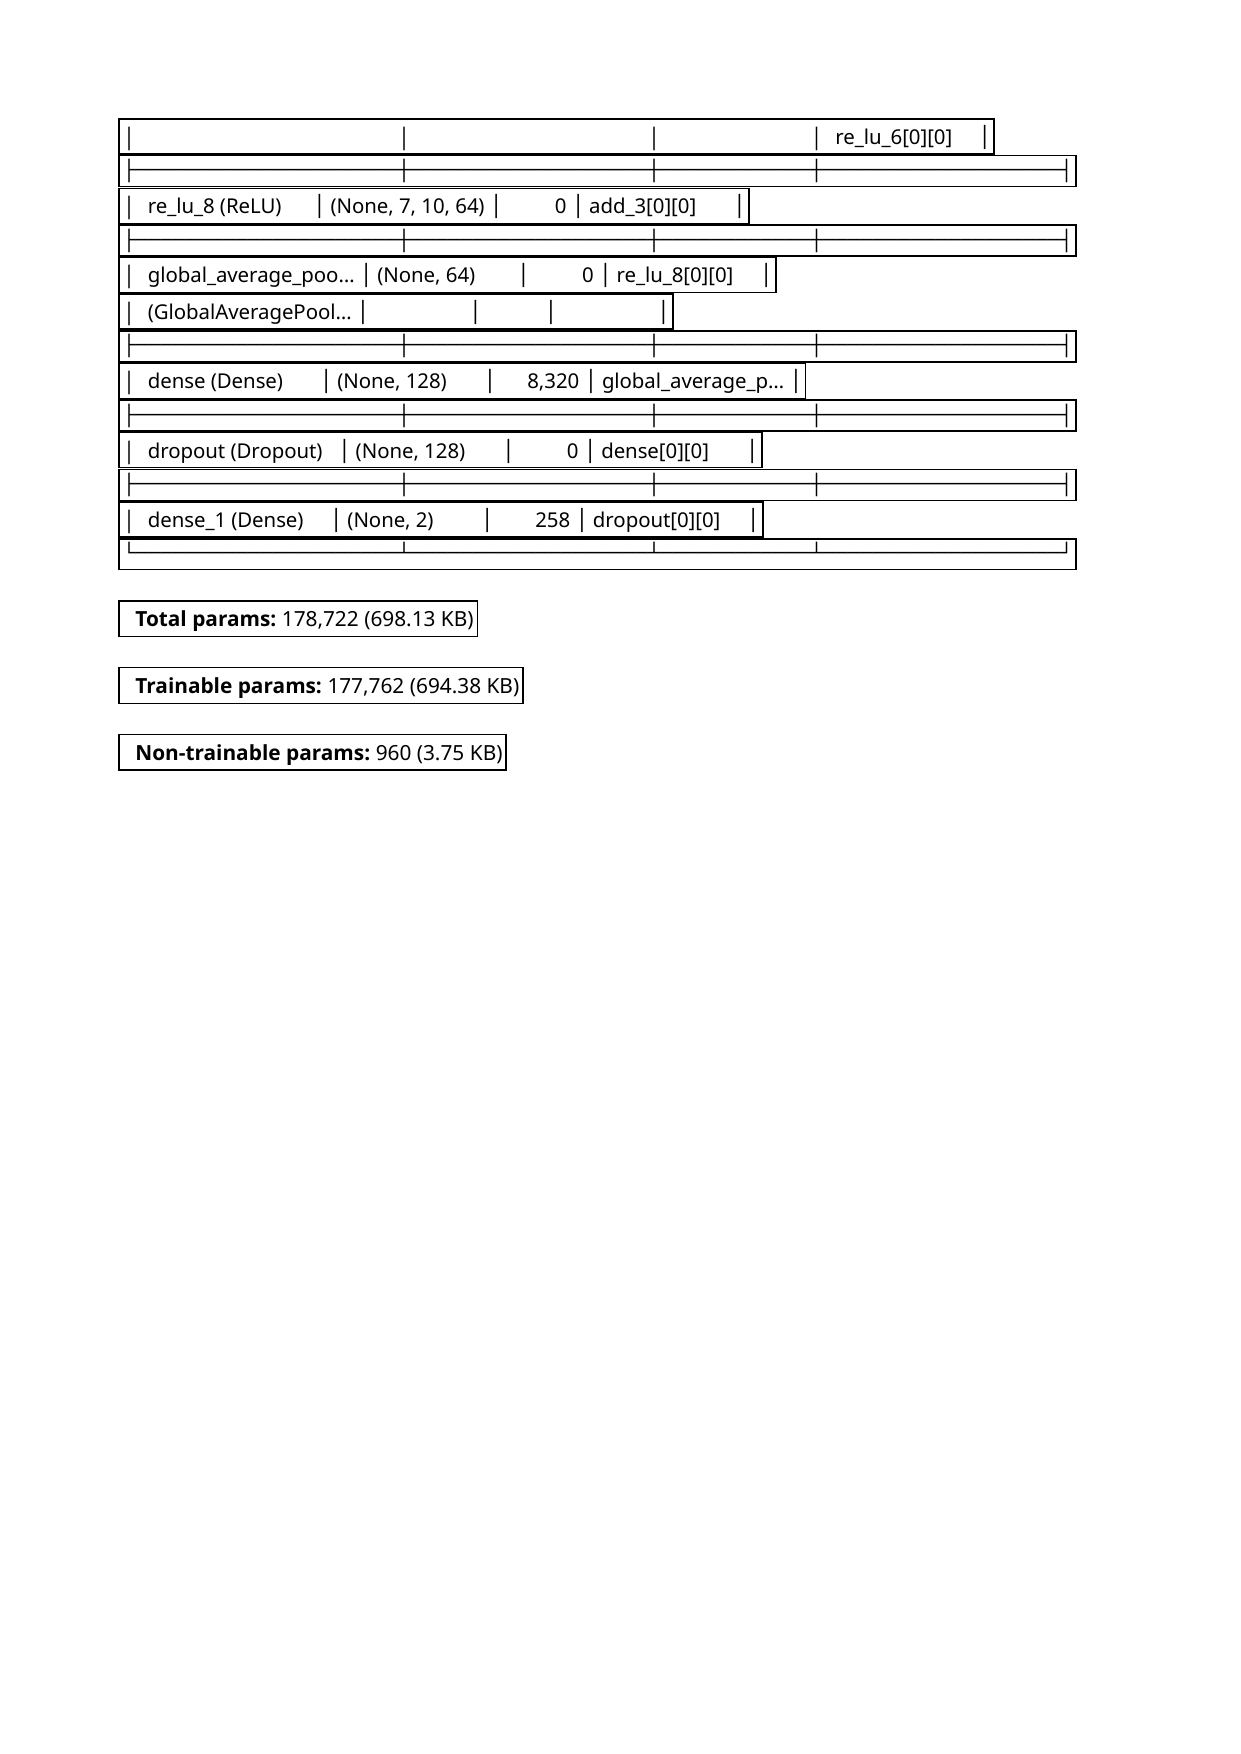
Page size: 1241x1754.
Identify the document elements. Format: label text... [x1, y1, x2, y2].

text │ global_average_poo… │ (None, 64) │ 0 │ re_lu_8[0][0] │ [120, 258, 775, 292]
text │ dense_1 (Dense) │ (None, 2) │ 258 │ dropout[0][0] │ [120, 503, 762, 536]
text ├─────────────────────┼───────────────────┼────────────┼───────────────────┤ [120, 156, 1075, 186]
text ├─────────────────────┼───────────────────┼────────────┼───────────────────┤ [120, 226, 1075, 255]
text [763, 432, 1122, 468]
text Non-trainable params: 960 (3.75 KB) [120, 735, 505, 769]
text [777, 257, 1122, 293]
text [507, 734, 1122, 771]
text │ (GlobalAveragePool… │ │ │ │ [120, 295, 672, 328]
text [674, 293, 1122, 330]
text │ dense (Dense) │ (None, 128) │ 8,320 │ global_average_p… │ [120, 364, 805, 398]
text │ │ │ │ re_lu_6[0][0] │ [120, 120, 993, 153]
text [750, 187, 1122, 224]
text [806, 363, 1122, 399]
text │ dropout (Dropout) │ (None, 128) │ 0 │ dense[0][0] │ [120, 433, 761, 467]
text [524, 667, 1122, 704]
text [478, 600, 1122, 637]
text ├─────────────────────┼───────────────────┼────────────┼───────────────────┤ [120, 470, 1075, 500]
text │ re_lu_8 (ReLU) │ (None, 7, 10, 64) │ 0 │ add_3[0][0] │ [120, 189, 748, 223]
text Total params: 178,722 (698.13 KB) [120, 602, 477, 636]
text └─────────────────────┴───────────────────┴────────────┴───────────────────┘ [120, 540, 1075, 569]
text [764, 501, 1122, 538]
text ├─────────────────────┼───────────────────┼────────────┼───────────────────┤ [120, 401, 1075, 430]
text [995, 118, 1122, 155]
text Trainable params: 177,762 (694.38 KB) [120, 668, 522, 703]
text ├─────────────────────┼───────────────────┼────────────┼───────────────────┤ [120, 332, 1075, 361]
